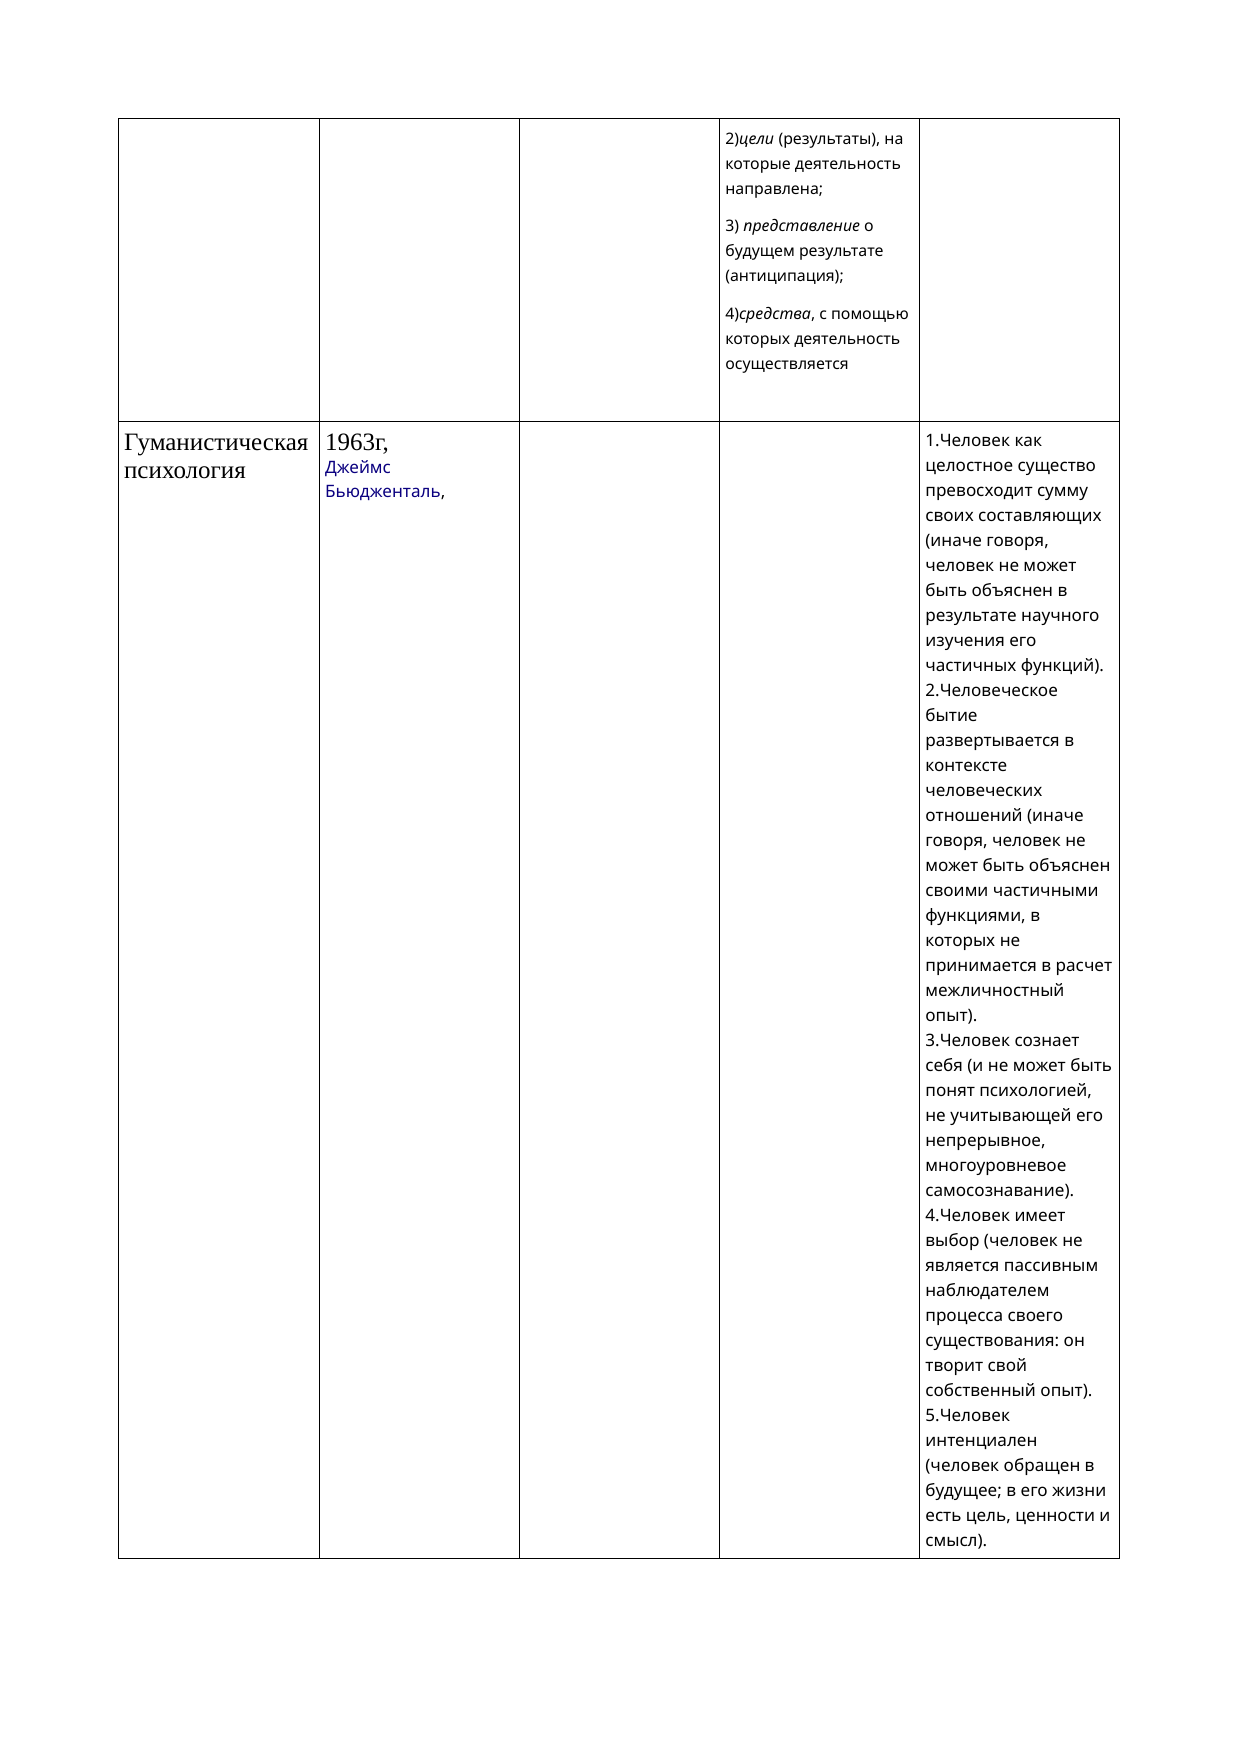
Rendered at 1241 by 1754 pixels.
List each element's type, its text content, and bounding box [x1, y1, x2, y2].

table_cell Гуманистическая психология [119, 422, 319, 1557]
table_cell [119, 119, 319, 421]
table_cell Человек как целостное существо превосходит сумму своих составляющих (иначе говоря, человек не может быть объяснен в результате научного изучения его частичных функций). Человеческое бытие развертывается в контексте человеческих отношений (иначе говоря, человек не может быть объяснен своими частичными функциями, в которых не принимается в расчет межличностный опыт). Человек сознает себя (и не может быть понят психологией, не учитывающей его непрерывное, многоуровневое самосознавание). Человек имеет выбор (человек не является пассивным наблюдателем процесса своего существования: он творит свой собственный опыт). Человек интенциален (человек обращен в будущее; в его жизни есть цель, ценности и смысл). [920, 422, 1119, 1557]
table_cell [720, 422, 919, 1557]
table_cell [320, 119, 519, 421]
table_cell [920, 119, 1119, 421]
table_cell 1963г, Джеймс Бьюдженталь, [320, 422, 519, 1557]
table_cell 2)цели (результаты), на которые деятельность направлена; 3) представление о будущем результате (антиципация); 4)средства, с помощью которых деятельность осуществляется [720, 119, 919, 421]
table_cell [520, 422, 719, 1557]
table_cell [520, 119, 719, 421]
